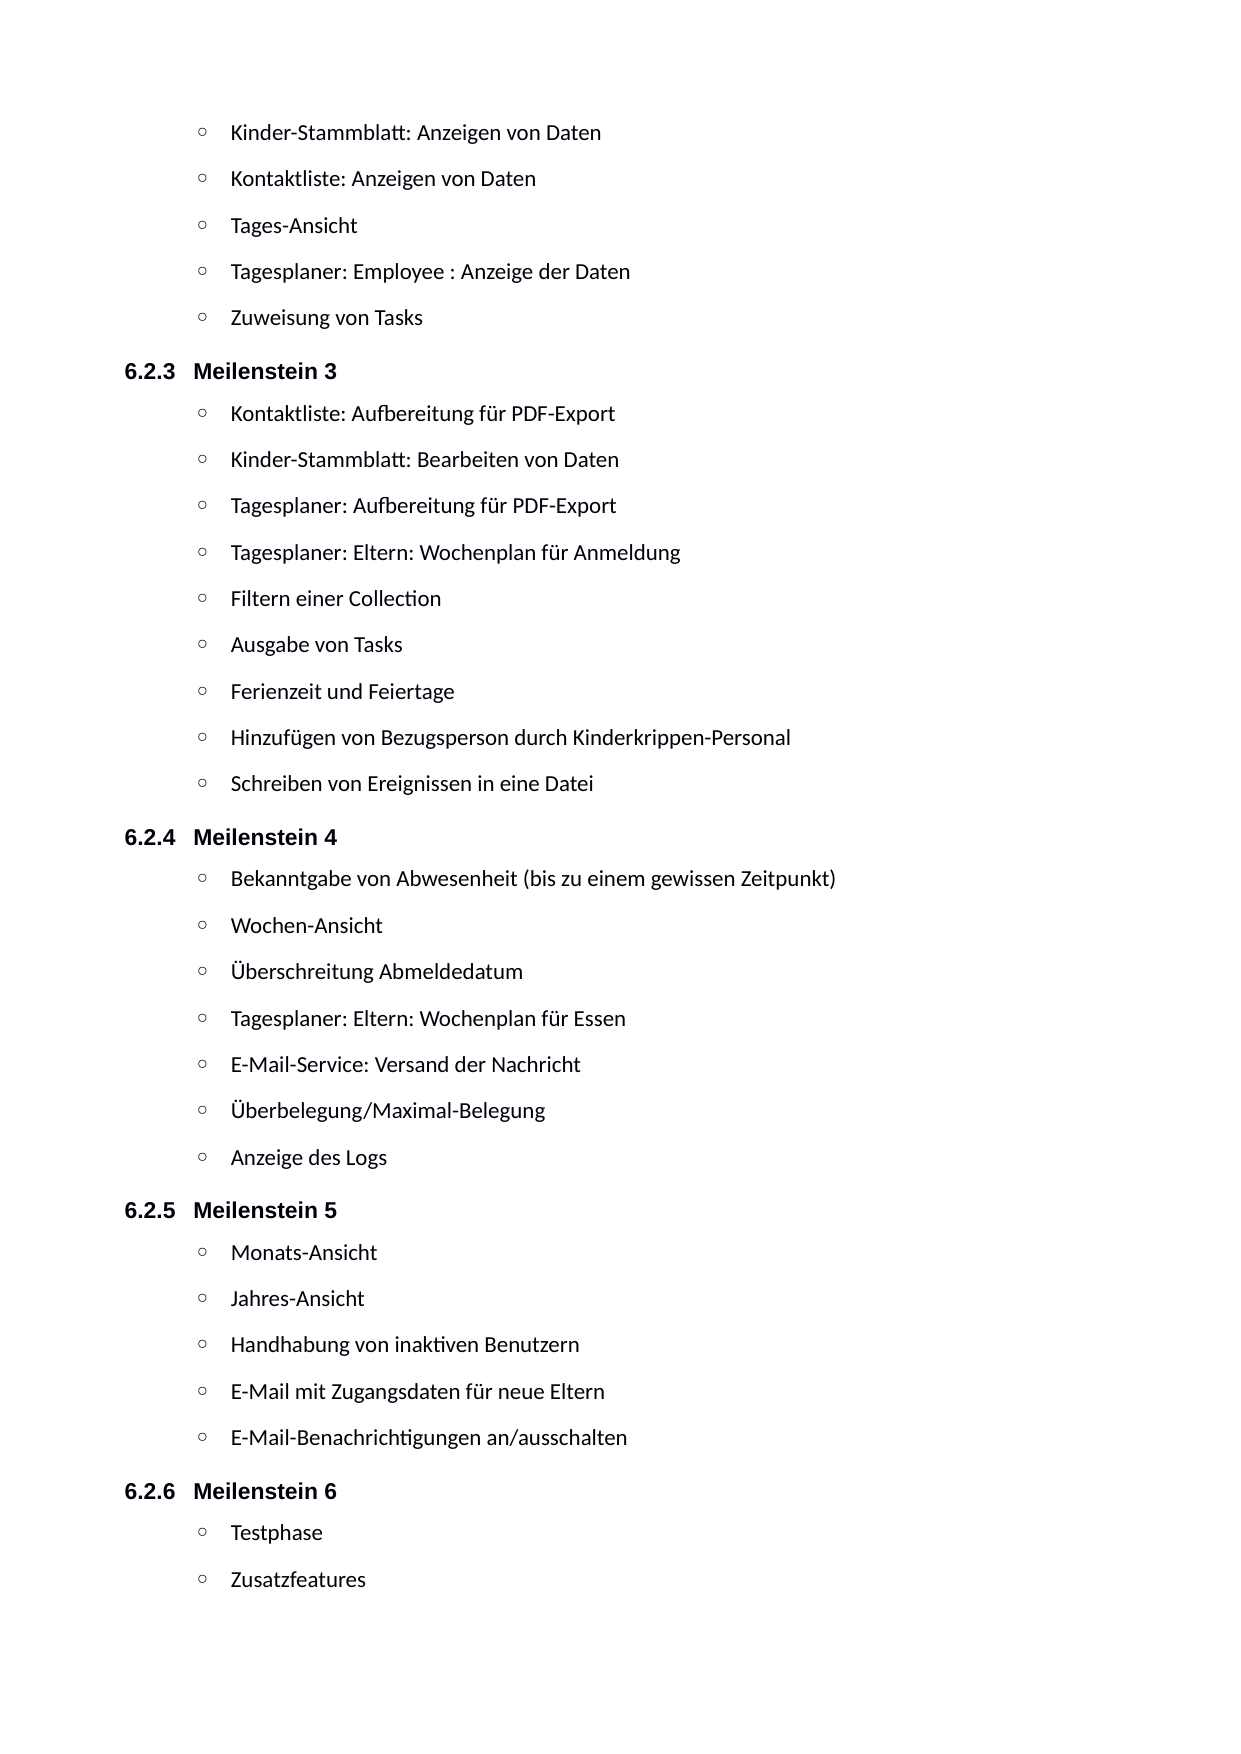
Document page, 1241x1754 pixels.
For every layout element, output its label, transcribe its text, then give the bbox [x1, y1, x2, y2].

list Zusatzfeatures [193, 1565, 1122, 1593]
list Tages-Ansicht [193, 211, 1122, 239]
subtitle Meilenstein 3 [118, 358, 1122, 384]
list E-Mail-Benachrichtigungen an/ausschalten [193, 1423, 1122, 1451]
list Tagesplaner: Aufbereitung für PDF-Export [193, 491, 1122, 519]
list Monats-Ansicht [193, 1238, 1122, 1266]
list E-Mail mit Zugangsdaten für neue Eltern [193, 1377, 1122, 1405]
list Überschreitung Abmeldedatum [193, 957, 1122, 985]
list Tagesplaner: Eltern: Wochenplan für Anmeldung [193, 538, 1122, 566]
list Bekanntgabe von Abwesenheit (bis zu einem gewissen Zeitpunkt) [193, 864, 1122, 893]
list E-Mail-Service: Versand der Nachricht [193, 1050, 1122, 1078]
subtitle Meilenstein 4 [118, 824, 1122, 851]
list Ferienzeit und Feiertage [193, 677, 1122, 705]
list Tagesplaner: Eltern: Wochenplan für Essen [193, 1004, 1122, 1032]
list Überbelegung/Maximal-Belegung [193, 1096, 1122, 1124]
list Kontaktliste: Aufbereitung für PDF-Export [193, 399, 1122, 427]
list Anzeige des Logs [193, 1143, 1122, 1171]
subtitle Meilenstein 6 [118, 1478, 1122, 1504]
list Jahres-Ansicht [193, 1284, 1122, 1312]
list Tagesplaner: Employee : Anzeige der Daten [193, 257, 1122, 285]
list Schreiben von Ereignissen in eine Datei [193, 769, 1122, 797]
list Testphase [193, 1518, 1122, 1546]
list Kinder-Stammblatt: Anzeigen von Daten [193, 118, 1122, 146]
list Kontaktliste: Anzeigen von Daten [193, 164, 1122, 192]
subtitle Meilenstein 5 [118, 1197, 1122, 1224]
list Filtern einer Collection [193, 584, 1122, 612]
list Kinder-Stammblatt: Bearbeiten von Daten [193, 445, 1122, 473]
list Zuweisung von Tasks [193, 303, 1122, 332]
list Handhabung von inaktiven Benutzern [193, 1331, 1122, 1358]
list Ausgabe von Tasks [193, 630, 1122, 658]
list Wochen-Ansicht [193, 911, 1122, 939]
list Hinzufügen von Bezugsperson durch Kinderkrippen-Personal [193, 723, 1122, 751]
